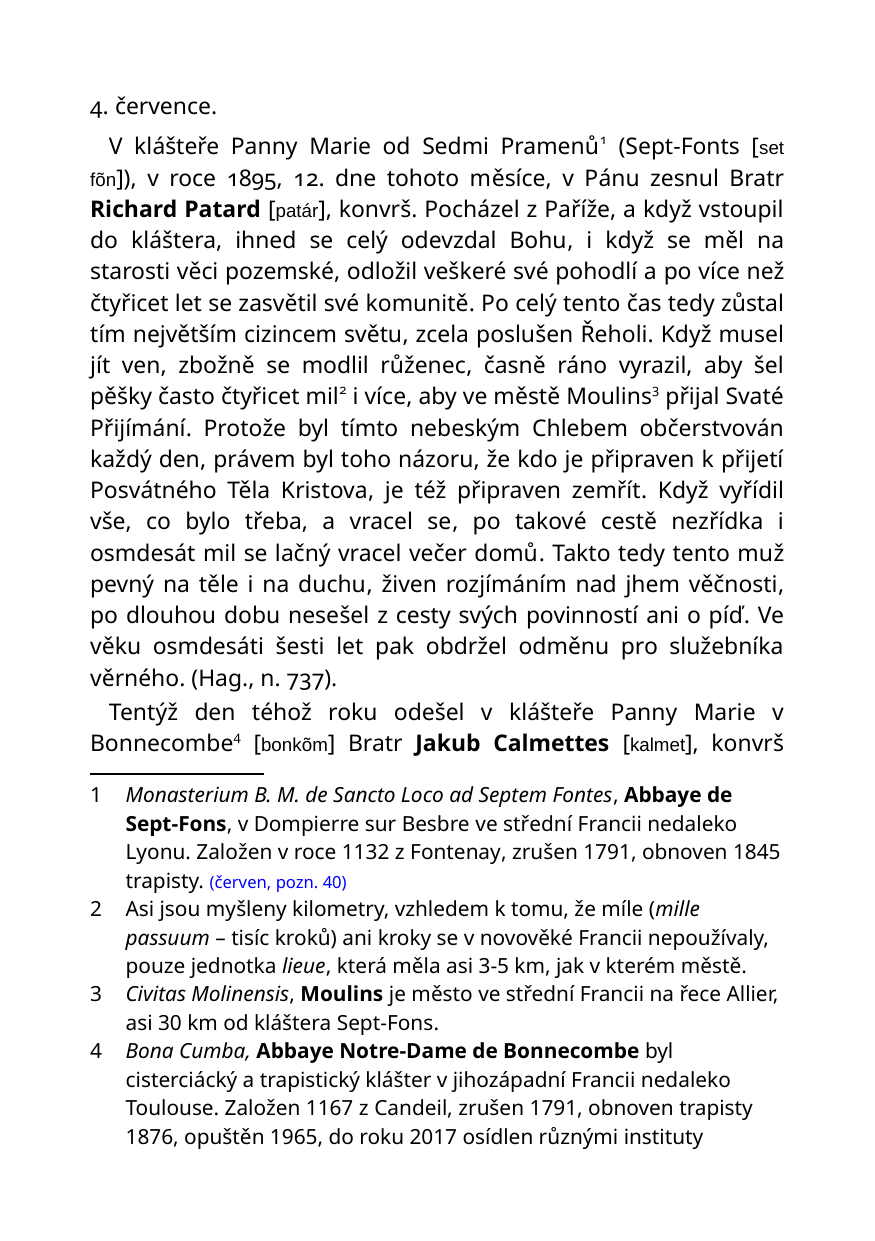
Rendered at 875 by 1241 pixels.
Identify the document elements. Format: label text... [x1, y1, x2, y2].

text Asi jsou myšleny kilometry, vzhledem k tomu, že míle (mille passuum – tisíc kroků) ani kroky se v novověké Francii nepoužívaly, pouze jednotka lieue, která měla asi 3-5 km, jak v kterém městě. [90, 894, 784, 979]
text V klášteře Panny Marie od Sedmi Pramenů (Sept-Fonts [set fõn]), v roce 1895, 12. dne tohoto měsíce, v Pánu zesnul Bratr Richard Patard [patár], konvrš. Pocházel z Paříže, a když vstoupil do kláštera, ihned se celý odevzdal Bohu, i když se měl na starosti věci pozemské, odložil veškeré své pohodlí a po více než čtyřicet let se zasvětil své komunitě. Po celý tento čas tedy zůstal tím největším cizincem světu, zcela poslušen Řeholi. Když musel jít ven, zbožně se modlil růženec, časně ráno vyrazil, aby šel pěšky často čtyřicet mil i více, aby ve městě Moulins přijal Svaté Přijímání. Protože byl tímto nebeským Chlebem občerstvován každý den, právem byl toho názoru, že kdo je připraven k přijetí Posvátného Těla Kristova, je též připraven zemřít. Když vyřídil vše, co bylo třeba, a vracel se, po takové cestě nezřídka i osmdesát mil se lačný vracel večer domů. Takto tedy tento muž pevný na těle i na duchu, živen rozjímáním nad jhem věčnosti, po dlouhou dobu nesešel z cesty svých povinností ani o píď. Ve věku osmdesáti šesti let pak obdržel odměnu pro služebníka věrného. (Hag., n. 737). [90, 130, 784, 693]
text Civitas Molinensis, Moulins je město ve střední Francii na řece Allier, asi 30 km od kláštera Sept-Fons. [90, 979, 784, 1036]
text Bona Cumba, Abbaye Notre-Dame de Bonnecombe byl cisterciácký a trapistický klášter v jihozápadní Francii nedaleko Toulouse. Založen 1167 z Candeil, zrušen 1791, obnoven trapisty 1876, opuštěn 1965, do roku 2017 osídlen různými instituty [90, 1036, 784, 1150]
text Monasterium B. M. de Sancto Loco ad Septem Fontes, Abbaye de Sept-Fons, v Dompierre sur Besbre ve střední Francii nedaleko Lyonu. Založen v roce 1132 z Fontenay, zrušen 1791, obnoven 1845 trapisty. (červen, pozn. 40) [90, 781, 784, 894]
text Tentýž den téhož roku odešel v klášteře Panny Marie v Bonnecombe [bonkõm] Bratr Jakub Calmettes [kalmet], konvrš [90, 696, 784, 758]
text 4. července. [90, 90, 784, 121]
